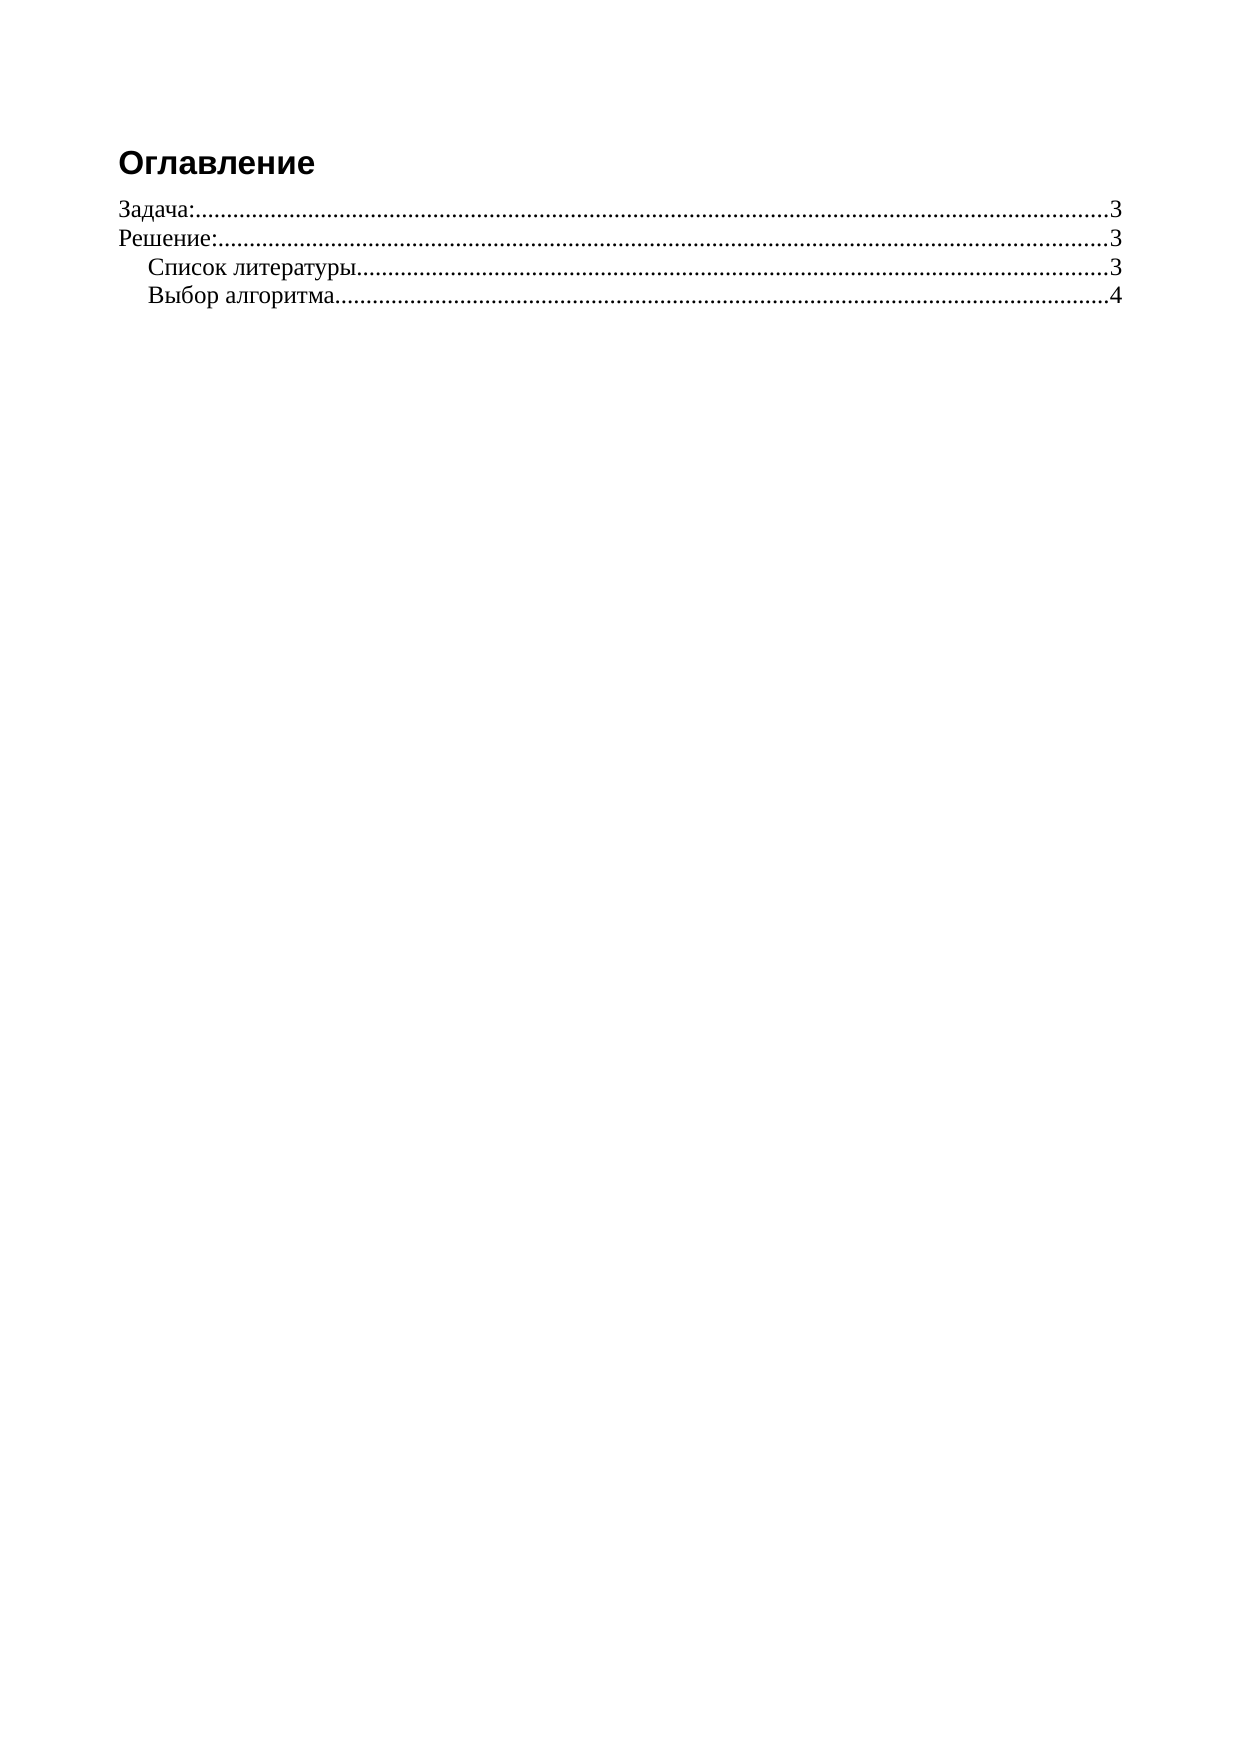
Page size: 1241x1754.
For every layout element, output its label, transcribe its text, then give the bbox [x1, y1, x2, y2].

subtitle Оглавление [118, 143, 1122, 182]
text Решение: 3 [118, 223, 1122, 252]
text Задача: 3 [118, 194, 1122, 223]
text Список литературы 3 [148, 252, 1122, 280]
text Выбор алгоритма 4 [148, 280, 1122, 309]
